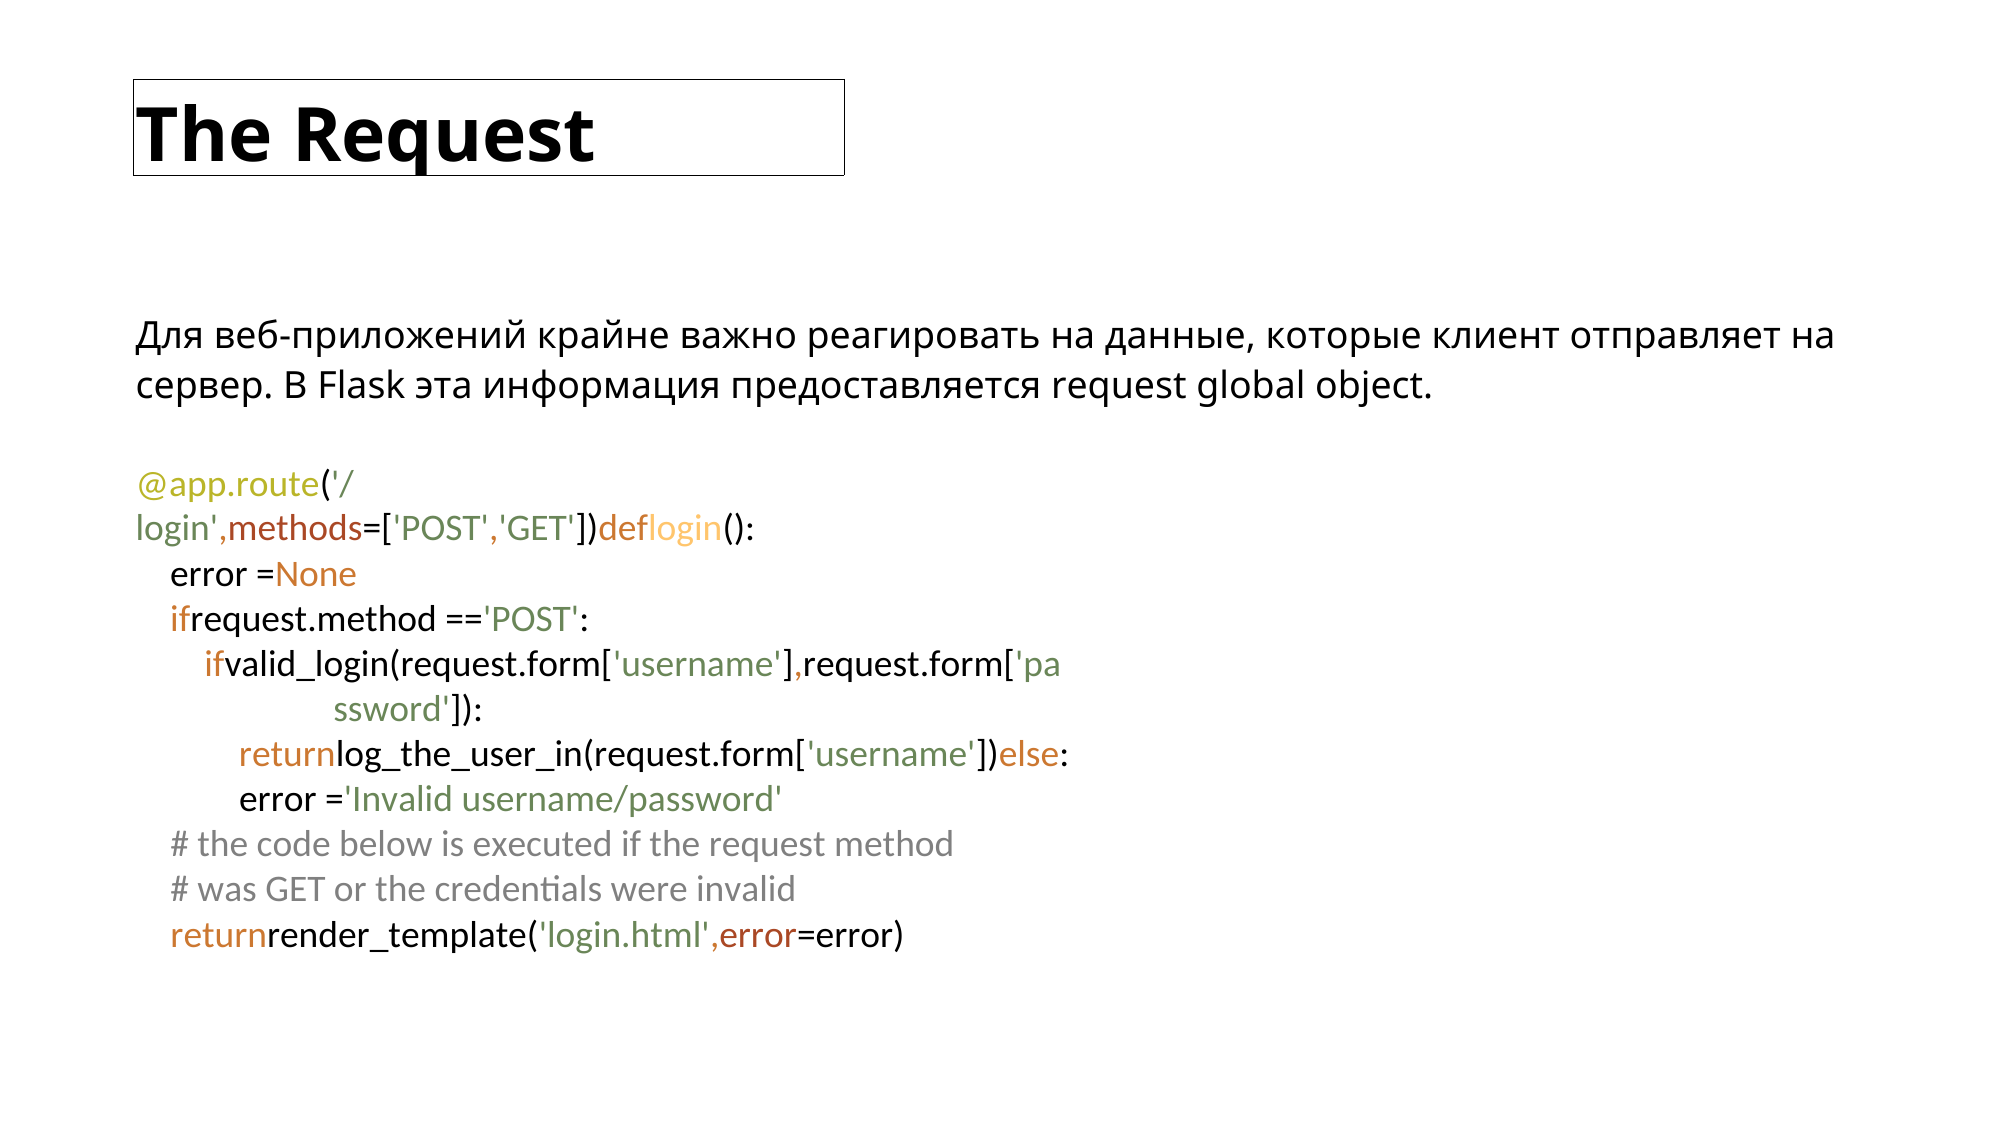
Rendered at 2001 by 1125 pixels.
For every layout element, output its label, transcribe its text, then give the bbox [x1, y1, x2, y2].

text # the code below is executed if the request method # was GET or the credentials were invalid [170, 821, 972, 911]
text error ='Invalid username/password' [239, 775, 1962, 820]
text @app.route('/login',methods=['POST','GET'])deflogin(): [135, 460, 835, 550]
text error =None [170, 550, 1962, 595]
text returnlog_the_user_in(request.form['username'])else: [204, 731, 1075, 775]
text ifrequest.method =='POST': [170, 595, 1962, 640]
text Для веб-приложений крайне важно реагировать на данные, которые клиент отправляет на сервер. В Flask эта информация предоставляется request global object. [135, 309, 1843, 409]
text returnrender_template('login.html',error=error) [170, 911, 1962, 956]
text ifvalid_login(request.form['username'],request.form['password']): [204, 640, 1075, 730]
